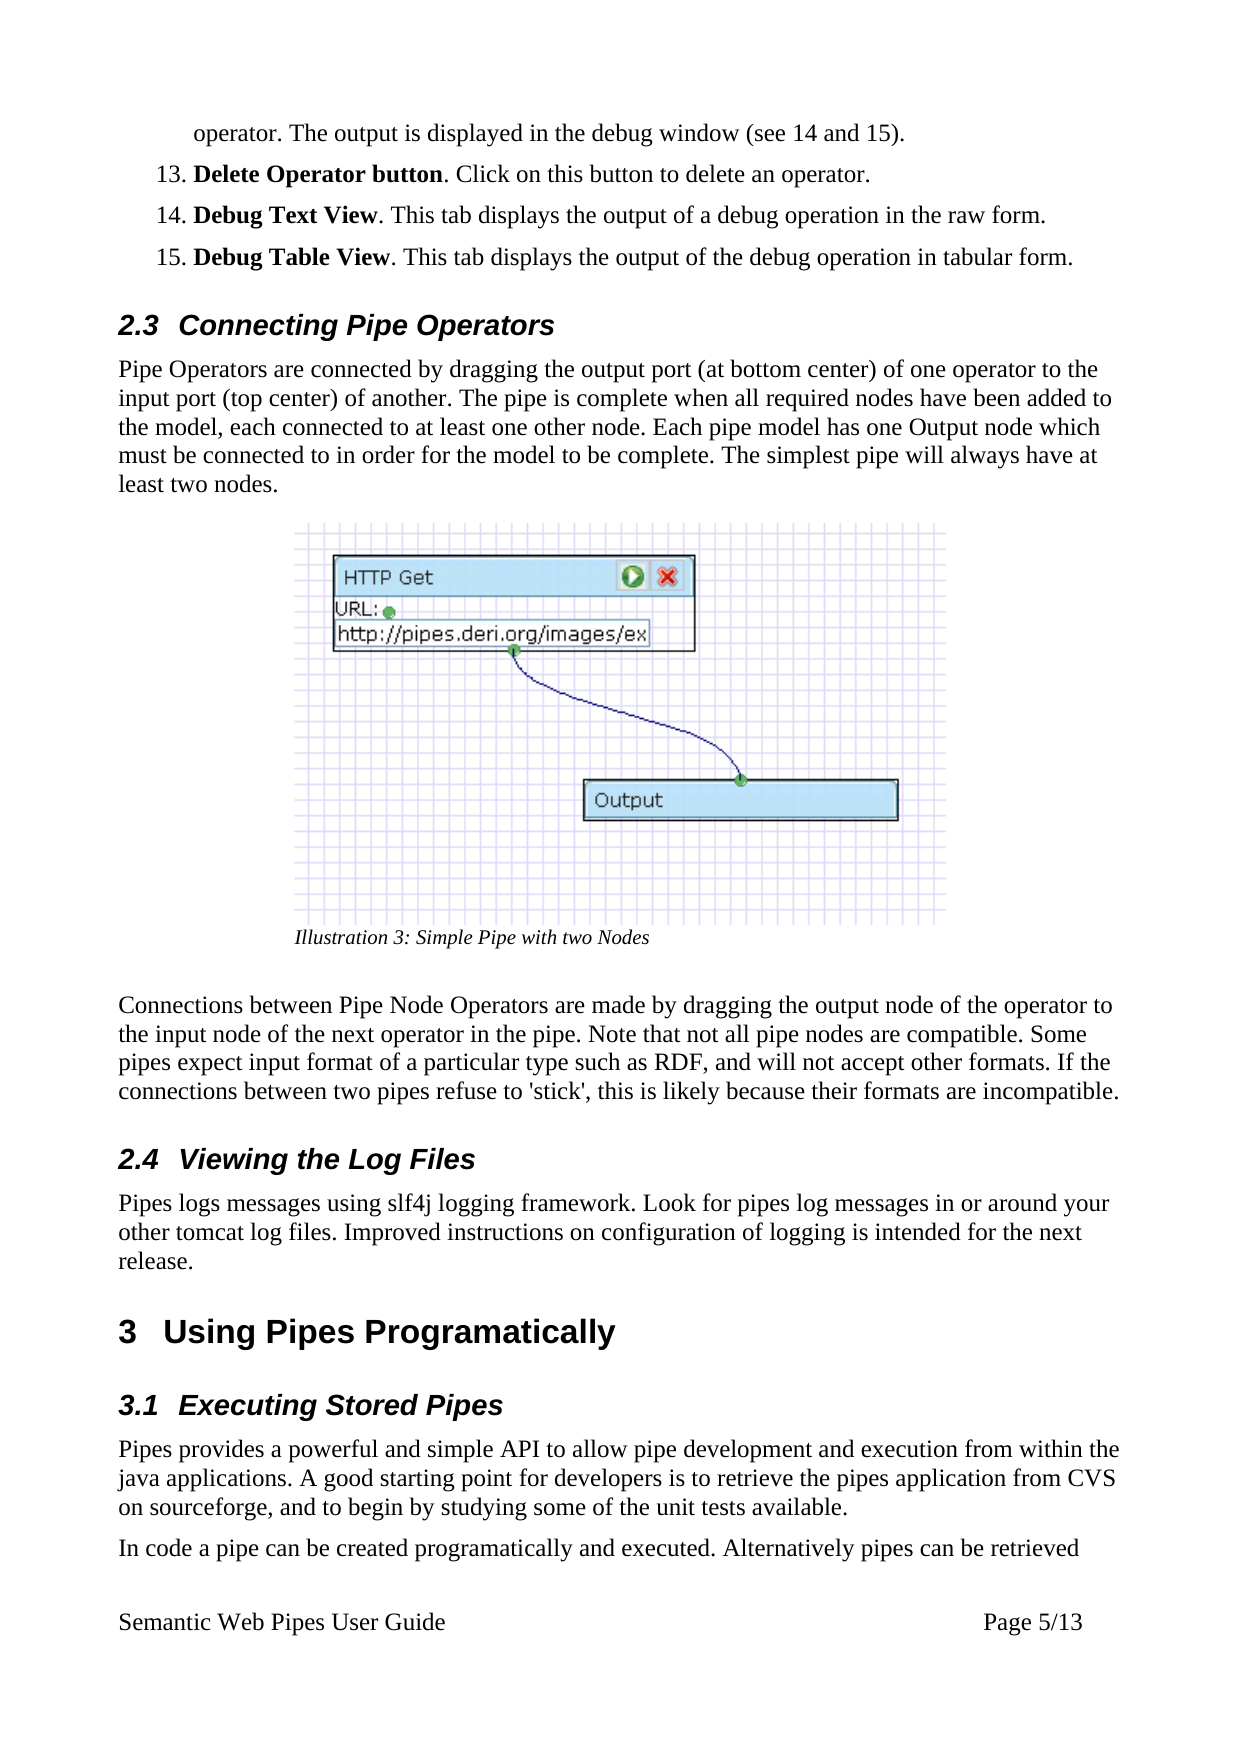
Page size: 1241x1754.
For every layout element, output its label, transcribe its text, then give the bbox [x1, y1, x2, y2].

list Delete Operator button. Click on this button to delete an operator. [156, 159, 1122, 188]
list operator. The output is displayed in the debug window (see 14 and 15). [156, 118, 1122, 147]
text Pipes provides a powerful and simple API to allow pipe development and execution from within the java applications. A good starting point for developers is to retrieve the pipes application from CVS on sourceforge, and to begin by studying some of the unit tests available. [118, 1434, 1122, 1521]
subtitle Connecting Pipe Operators [118, 308, 1122, 342]
text In code a pipe can be created programatically and executed. Alternatively pipes can be retrieved [118, 1533, 1122, 1562]
subtitle Using Pipes Programatically [118, 1312, 1122, 1351]
text Pipe Operators are connected by dragging the output port (at bottom center) of one operator to the input port (top center) of another. The pipe is complete when all required nodes have been added to the model, each connected to at least one other node. Each pipe model has one Output node which must be connected to in order for the model to be complete. The simplest pipe will always have at least two nodes. [118, 354, 1122, 498]
subtitle Executing Stored Pipes [118, 1388, 1122, 1422]
text Pipes logs messages using slf4j logging framework. Look for pipes log messages in or around your other tomcat log files. Improved instructions on configuration of logging is intended for the next release. [118, 1188, 1122, 1275]
text Connections between Pipe Node Operators are made by dragging the output node of the operator to the input node of the next operator in the pipe. Note that not all pipe nodes are compatible. Some pipes expect input format of a particular type such as RDF, and will not accept other formats. If the connections between two pipes refuse to 'stick', this is likely because their formats are incompatible. [118, 990, 1122, 1105]
list Debug Text View. This tab displays the output of a debug operation in the raw form. [156, 201, 1122, 229]
list Debug Table View. This tab displays the output of the debug operation in tabular form. [156, 242, 1122, 271]
text Illustration 3: Simple Pipe with two Nodes [294, 925, 946, 949]
subtitle Viewing the Log Files [118, 1142, 1122, 1176]
picture [294, 523, 946, 925]
